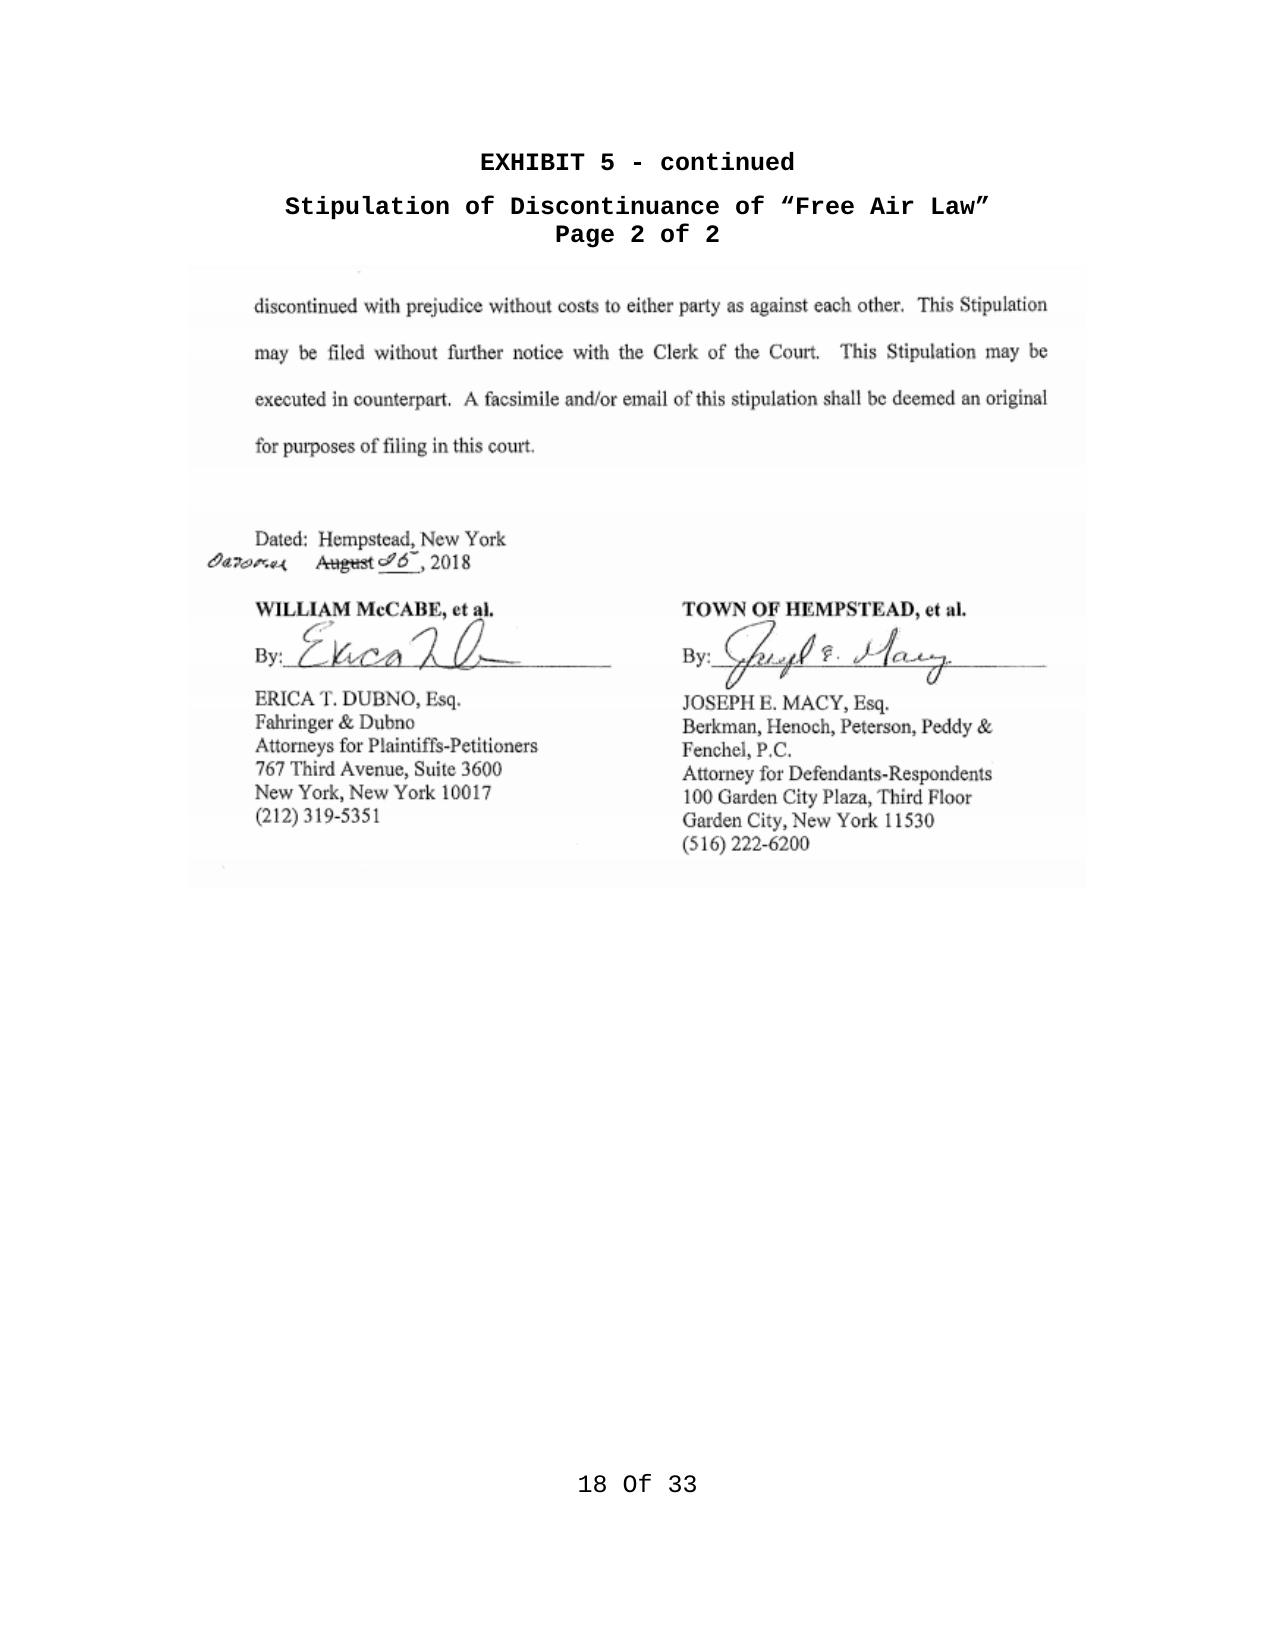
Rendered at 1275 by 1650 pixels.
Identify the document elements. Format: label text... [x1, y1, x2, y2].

picture [188, 265, 1087, 889]
text EXHIBIT 5 - continued [150, 150, 1125, 178]
text Stipulation of Discontinuance of “Free Air Law” Page 2 of 2 [150, 193, 1125, 250]
